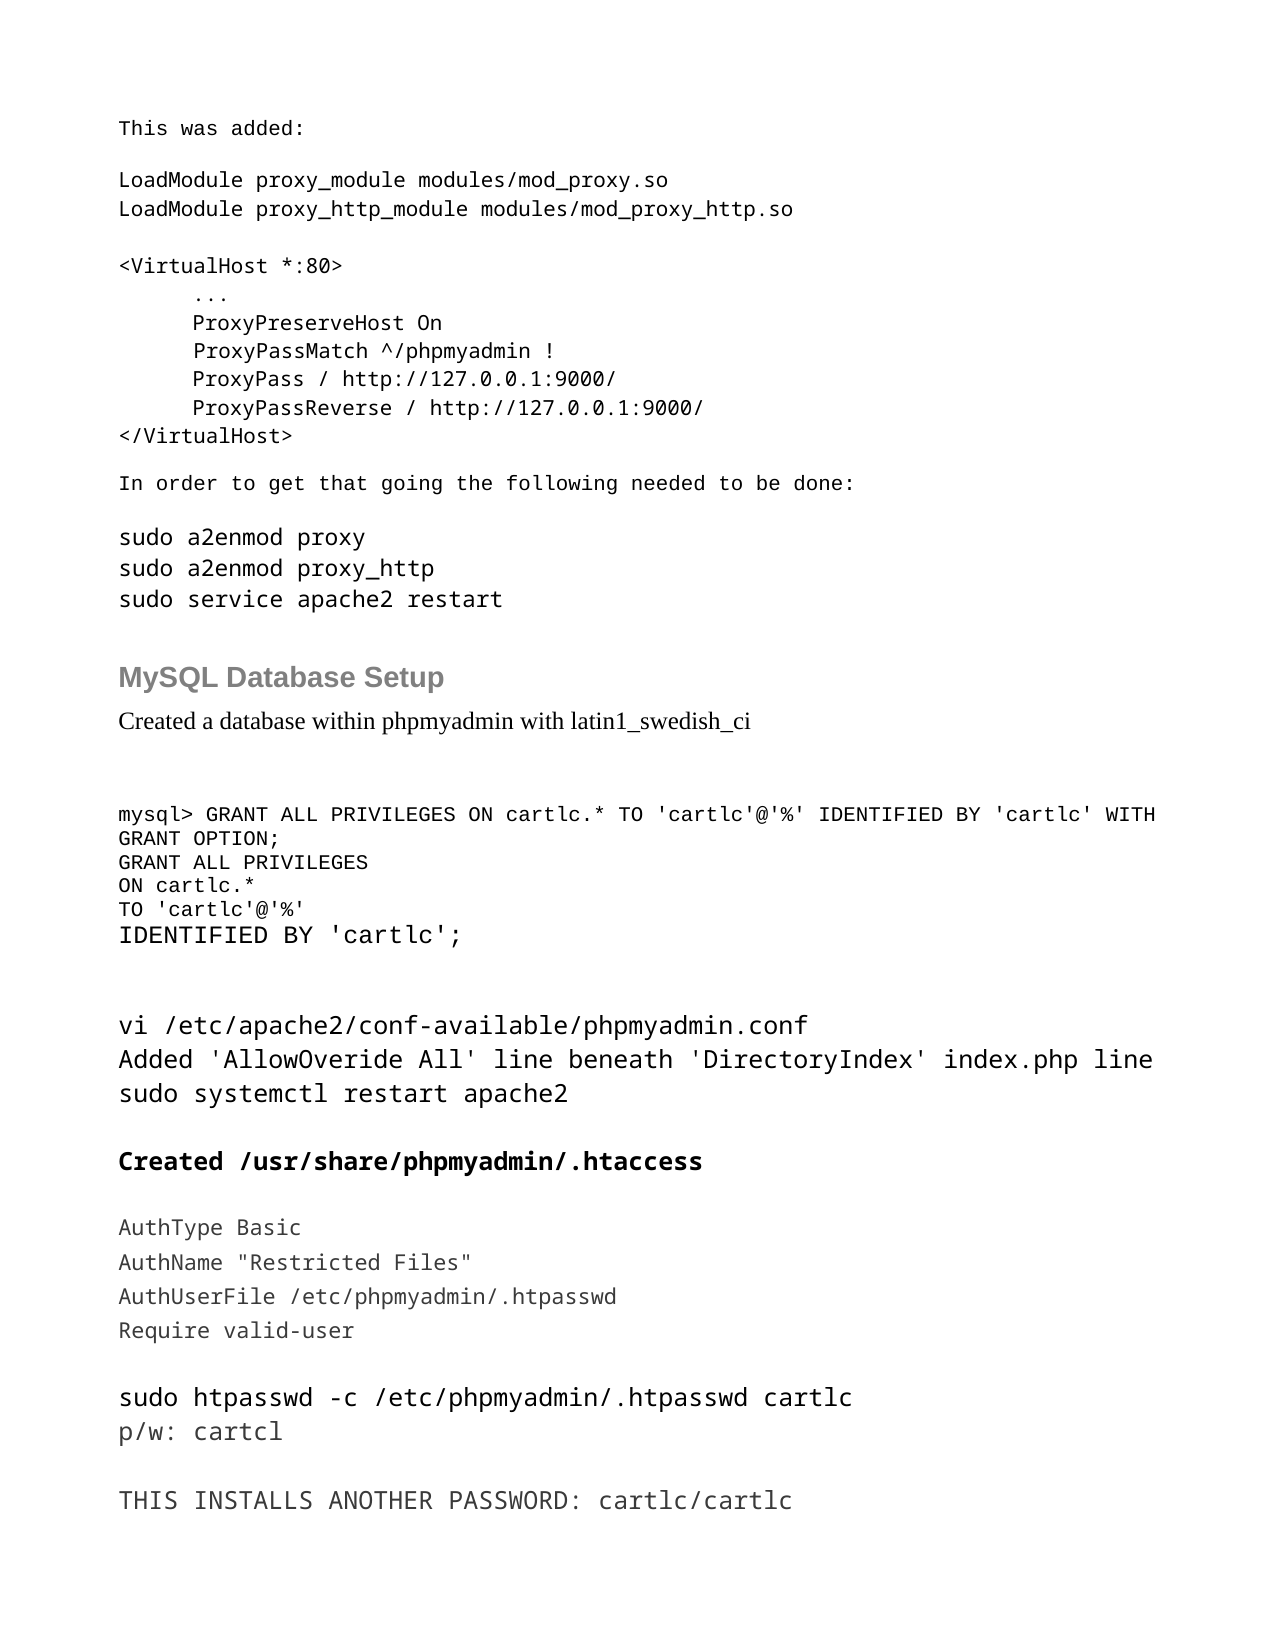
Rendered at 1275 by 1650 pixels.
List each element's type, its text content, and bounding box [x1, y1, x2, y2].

text TO 'cartlc'@'%' [118, 899, 1157, 923]
text ProxyPass / http://127.0.0.1:9000/ [118, 364, 1157, 393]
text AuthName "Restricted Files" [118, 1242, 1113, 1276]
text sudo htpasswd -c /etc/phpmyadmin/.htpasswd cartlc [118, 1379, 1113, 1414]
text LoadModule proxy_module modules/mod_proxy.so [118, 165, 1157, 194]
text vi /etc/apache2/conf-available/phpmyadmin.conf [118, 1008, 1157, 1042]
text mysql> GRANT ALL PRIVILEGES ON cartlc.* TO 'cartlc'@'%' IDENTIFIED BY 'cartlc' WITH GRANT OPTION; [118, 804, 1157, 852]
text LoadModule proxy_http_module modules/mod_proxy_http.so [118, 194, 1157, 222]
text AuthType Basic [118, 1212, 1157, 1242]
text p/w: cartcl [118, 1414, 1113, 1448]
text GRANT ALL PRIVILEGES [118, 852, 1157, 875]
text sudo a2enmod proxy [118, 521, 1157, 552]
text Require valid-user [118, 1311, 1113, 1345]
text ... [118, 279, 1157, 308]
text IDENTIFIED BY 'cartlc'; [118, 923, 1157, 951]
text ProxyPassMatch ^/phpmyadmin ! [118, 336, 1157, 364]
text Created /usr/share/phpmyadmin/.htaccess [118, 1144, 1157, 1178]
text <VirtualHost *:80> [118, 251, 1157, 279]
text In order to get that going the following needed to be done: [118, 473, 1157, 497]
subtitle MySQL Database Setup [118, 660, 1157, 694]
text sudo a2enmod proxy_http [118, 552, 1157, 583]
text ProxyPreserveHost On [118, 308, 1157, 336]
text AuthUserFile /etc/phpmyadmin/.htpasswd [118, 1276, 1113, 1311]
text This was added: [118, 118, 1157, 142]
text sudo systemctl restart apache2 [118, 1076, 1157, 1110]
text ProxyPassReverse / http://127.0.0.1:9000/ [118, 393, 1157, 421]
text sudo service apache2 restart [118, 583, 1157, 614]
text ON cartlc.* [118, 875, 1157, 899]
text Added 'AllowOveride All' line beneath 'DirectoryIndex' index.php line [118, 1042, 1157, 1076]
text </VirtualHost> [118, 421, 1157, 450]
text THIS INSTALLS ANOTHER PASSWORD: cartlc/cartlc [118, 1482, 1113, 1517]
text Created a database within phpmyadmin with latin1_swedish_ci [118, 706, 1157, 735]
